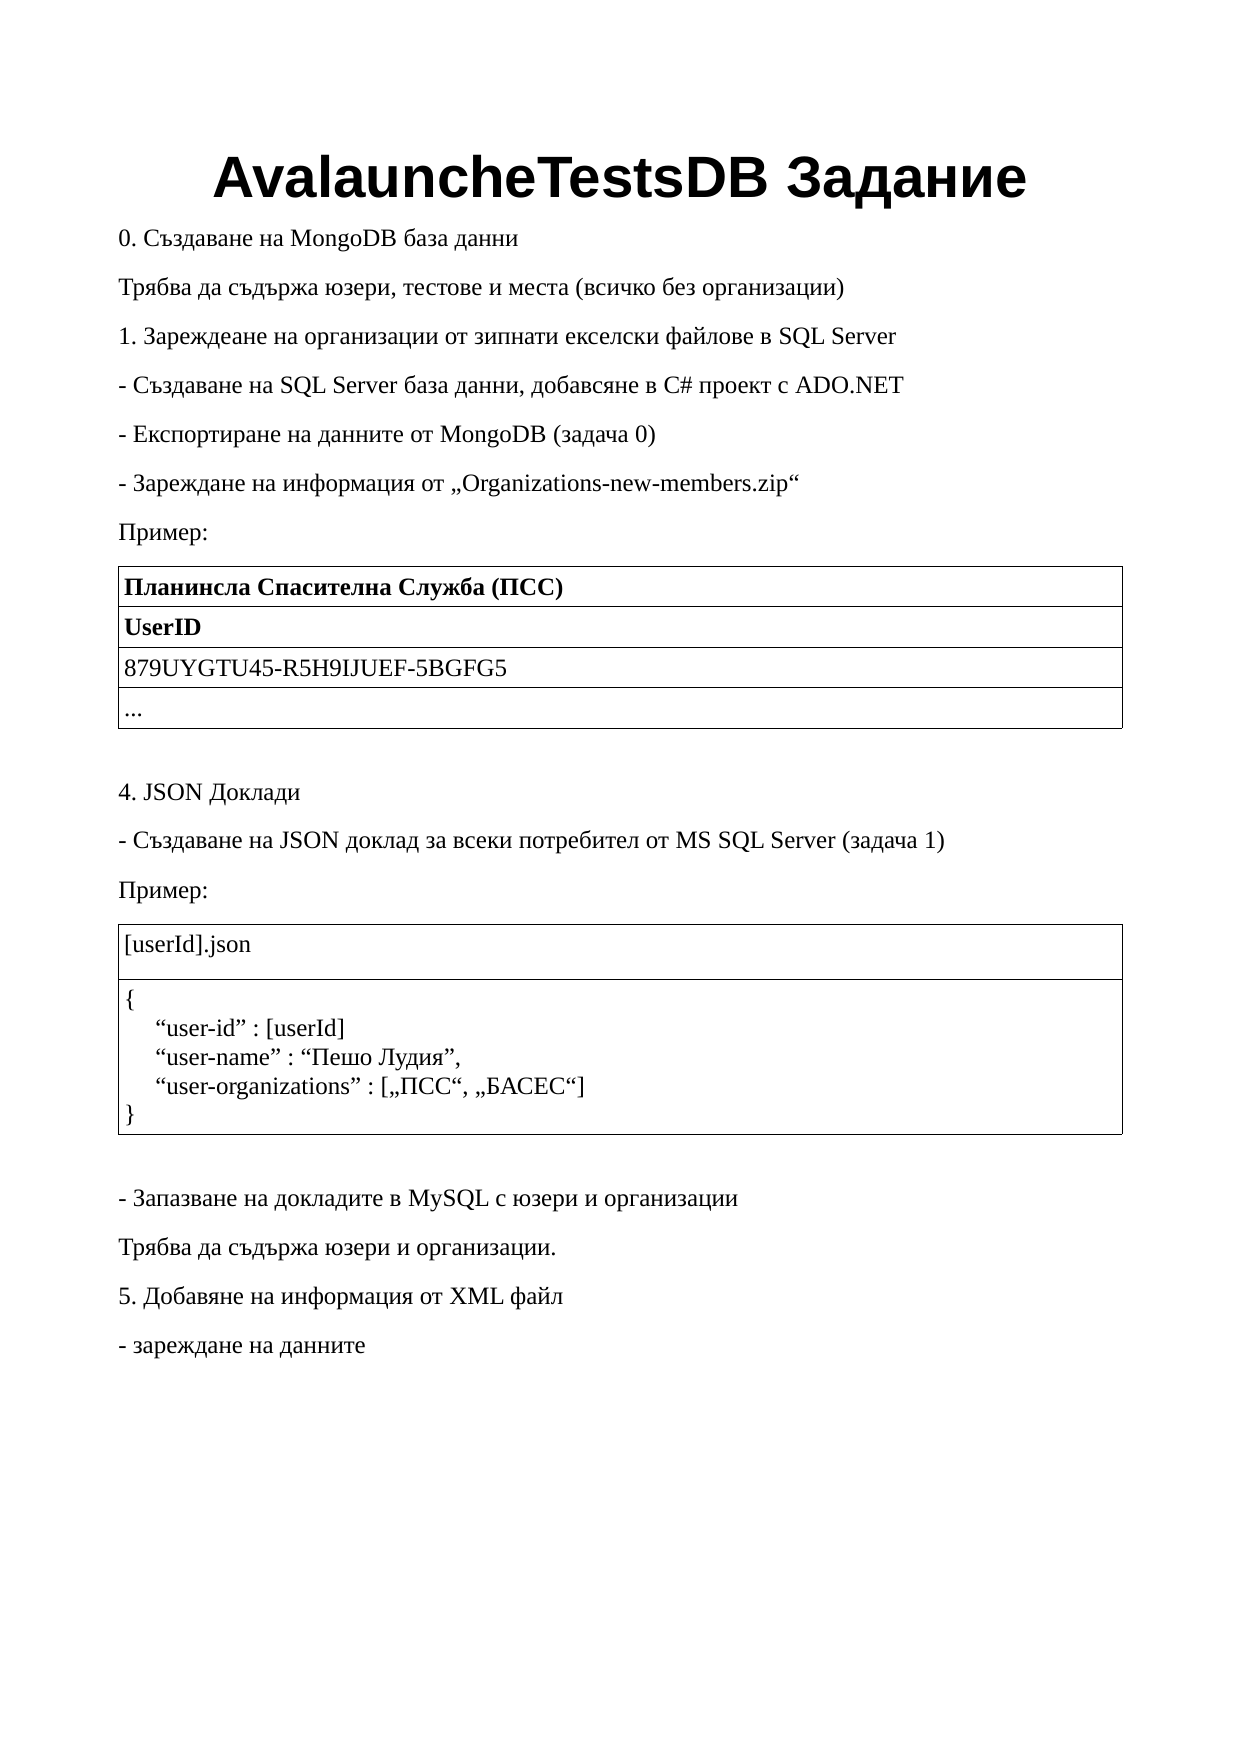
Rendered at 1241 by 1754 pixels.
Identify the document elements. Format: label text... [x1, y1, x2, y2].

text 4. JSON Доклади [118, 777, 1122, 805]
text Трябва да съдържа юзери, тестове и места (всичко без организации) [118, 272, 1122, 301]
title AvalauncheTestsDB Задание [118, 143, 1122, 210]
text Трябва да съдържа юзери и организации. [118, 1232, 1122, 1261]
table_header Планинсла Спасителна Служба (ПСС) [119, 567, 1122, 606]
text 0. Създаване на MongoDB база данни [118, 223, 1122, 251]
table_cell ... [119, 688, 1122, 727]
table_cell 879UYGTU45-R5H9IJUEF-5BGFG5 [119, 648, 1122, 687]
table_cell UserID [119, 607, 1122, 647]
text - Създаване на JSON доклад за всеки потребител от MS SQL Server (задача 1) [118, 826, 1122, 854]
text Пример: [118, 875, 1122, 903]
text - Зареждане на информация от „Organizations-new-members.zip“ [118, 468, 1122, 497]
table_header [userId].json [119, 925, 1122, 979]
text Пример: [118, 517, 1122, 546]
text - Експортиране на данните от MongoDB (задача 0) [118, 419, 1122, 448]
text 5. Добавяне на информация от XML файл [118, 1281, 1122, 1310]
table_cell { “user-id” : [userId] “user-name” : “Пешо Лудия”, “user-organizations” : [„ПСС“, „БАСЕС“] } [119, 980, 1122, 1134]
text - Запазване на докладите в MySQL с юзери и организации [118, 1183, 1122, 1212]
text 1. Зареждеане на организации от зипнати екселски файлове в SQL Server [118, 321, 1122, 349]
text - зареждане на данните [118, 1330, 1122, 1359]
text - Създаване на SQL Server база данни, добавсяне в C# проект с ADO.NET [118, 370, 1122, 399]
